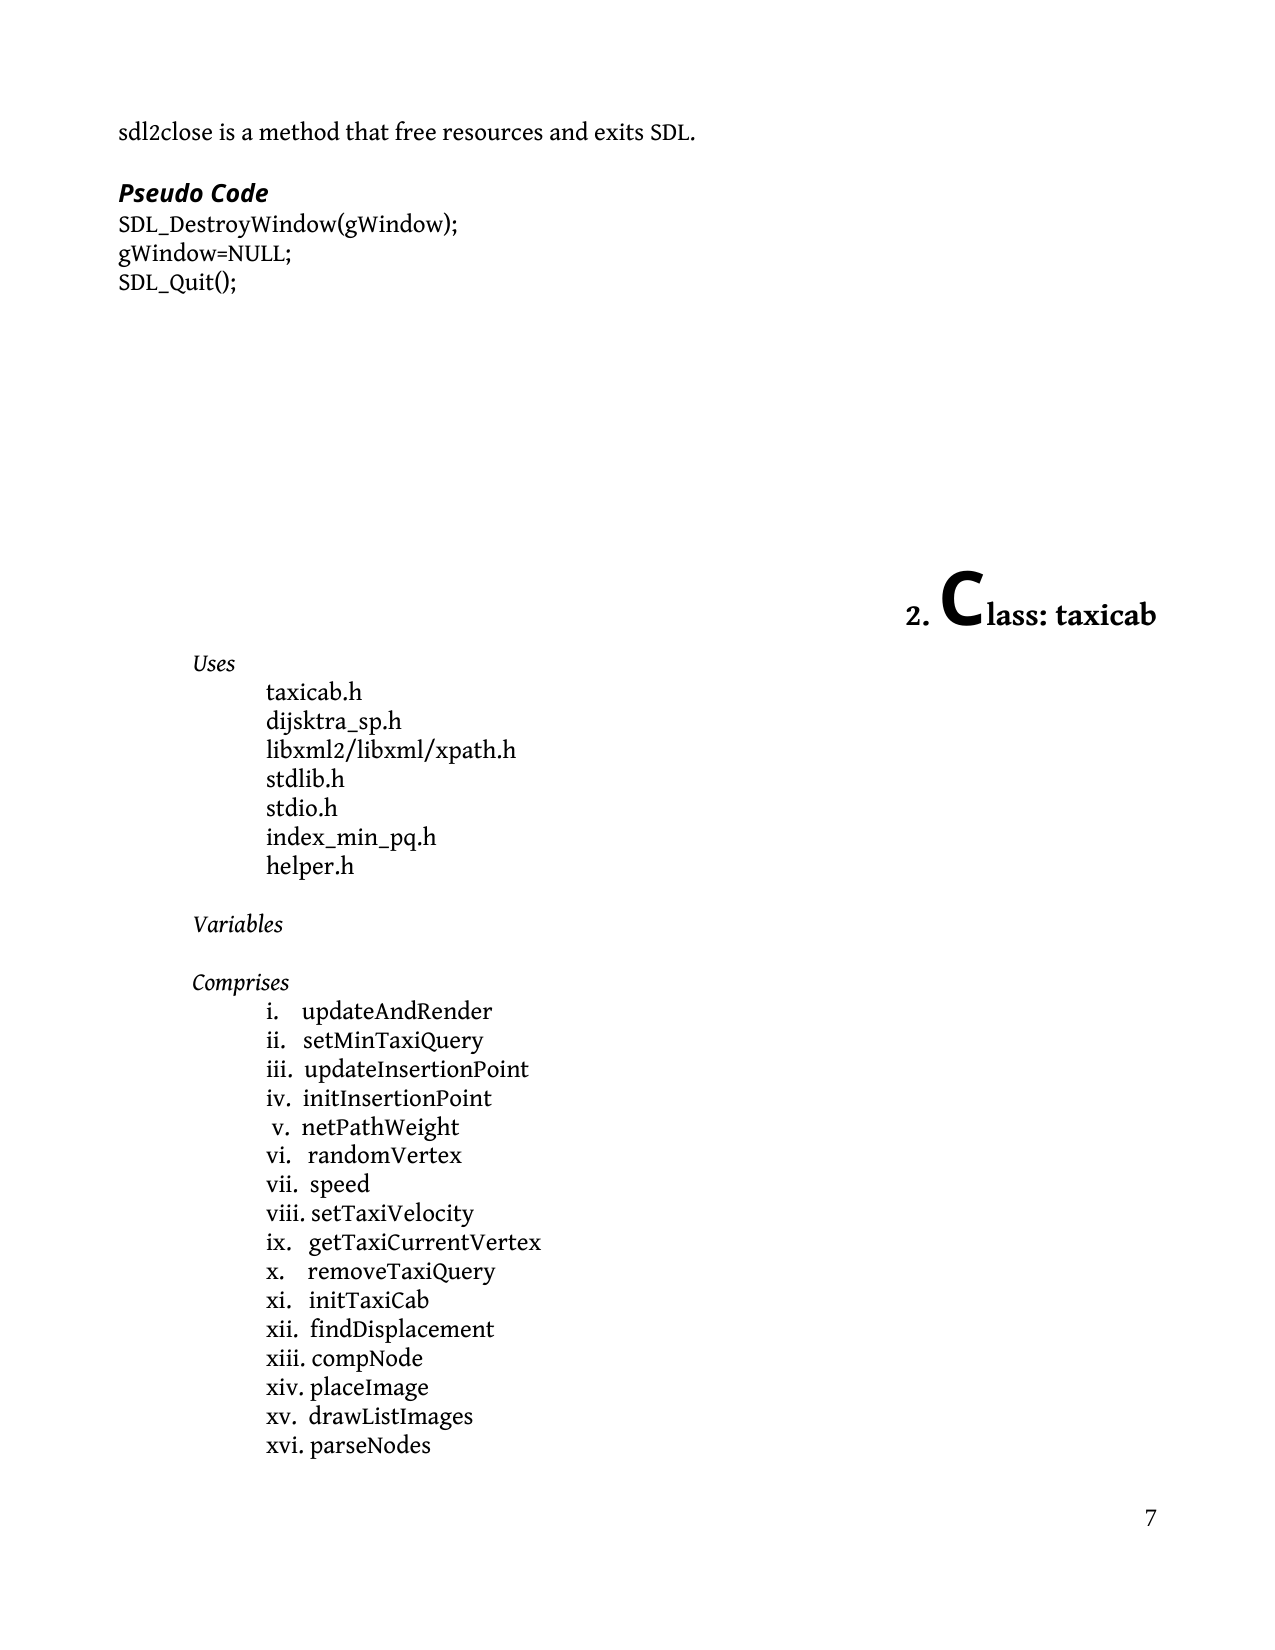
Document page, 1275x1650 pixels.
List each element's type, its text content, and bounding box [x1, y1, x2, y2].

text xvi. parseNodes [118, 1432, 1157, 1461]
text stdio.h [118, 794, 1157, 823]
text helper.h [118, 852, 1157, 881]
text Comprises [118, 968, 1157, 997]
text gWindow=NULL; [118, 239, 1157, 268]
text xiii. compNode [118, 1345, 1157, 1374]
text sdl2close is a method that free resources and exits SDL. [118, 118, 1157, 147]
text dijsktra_sp.h [118, 708, 1157, 737]
text iv. initInsertionPoint [118, 1084, 1157, 1113]
text vi. randomVertex [118, 1142, 1157, 1171]
text Variables [118, 910, 1157, 939]
text ix. getTaxiCurrentVertex [118, 1229, 1157, 1258]
text xv. drawListImages [118, 1403, 1157, 1432]
text iii. updateInsertionPoint [118, 1055, 1157, 1084]
text index_min_pq.h [118, 823, 1157, 852]
text Uses [118, 647, 1157, 679]
text SDL_Quit(); [118, 268, 1157, 297]
text v. netPathWeight [118, 1113, 1157, 1142]
text Pseudo Code [118, 176, 1157, 210]
text stdlib.h [118, 766, 1157, 794]
text 2. Class: taxicab [118, 545, 1157, 647]
text i. updateAndRender [118, 997, 1157, 1026]
text vii. speed [118, 1171, 1157, 1200]
text taxicab.h [118, 679, 1157, 708]
text xii. findDisplacement [118, 1316, 1157, 1345]
text libxml2/libxml/xpath.h [118, 737, 1157, 766]
text ii. setMinTaxiQuery [118, 1026, 1157, 1055]
text xi. initTaxiCab [118, 1287, 1157, 1316]
text xiv. placeImage [118, 1374, 1157, 1403]
text viii. setTaxiVelocity [118, 1200, 1157, 1229]
text SDL_DestroyWindow(gWindow); [118, 210, 1157, 239]
text x. removeTaxiQuery [118, 1258, 1157, 1287]
